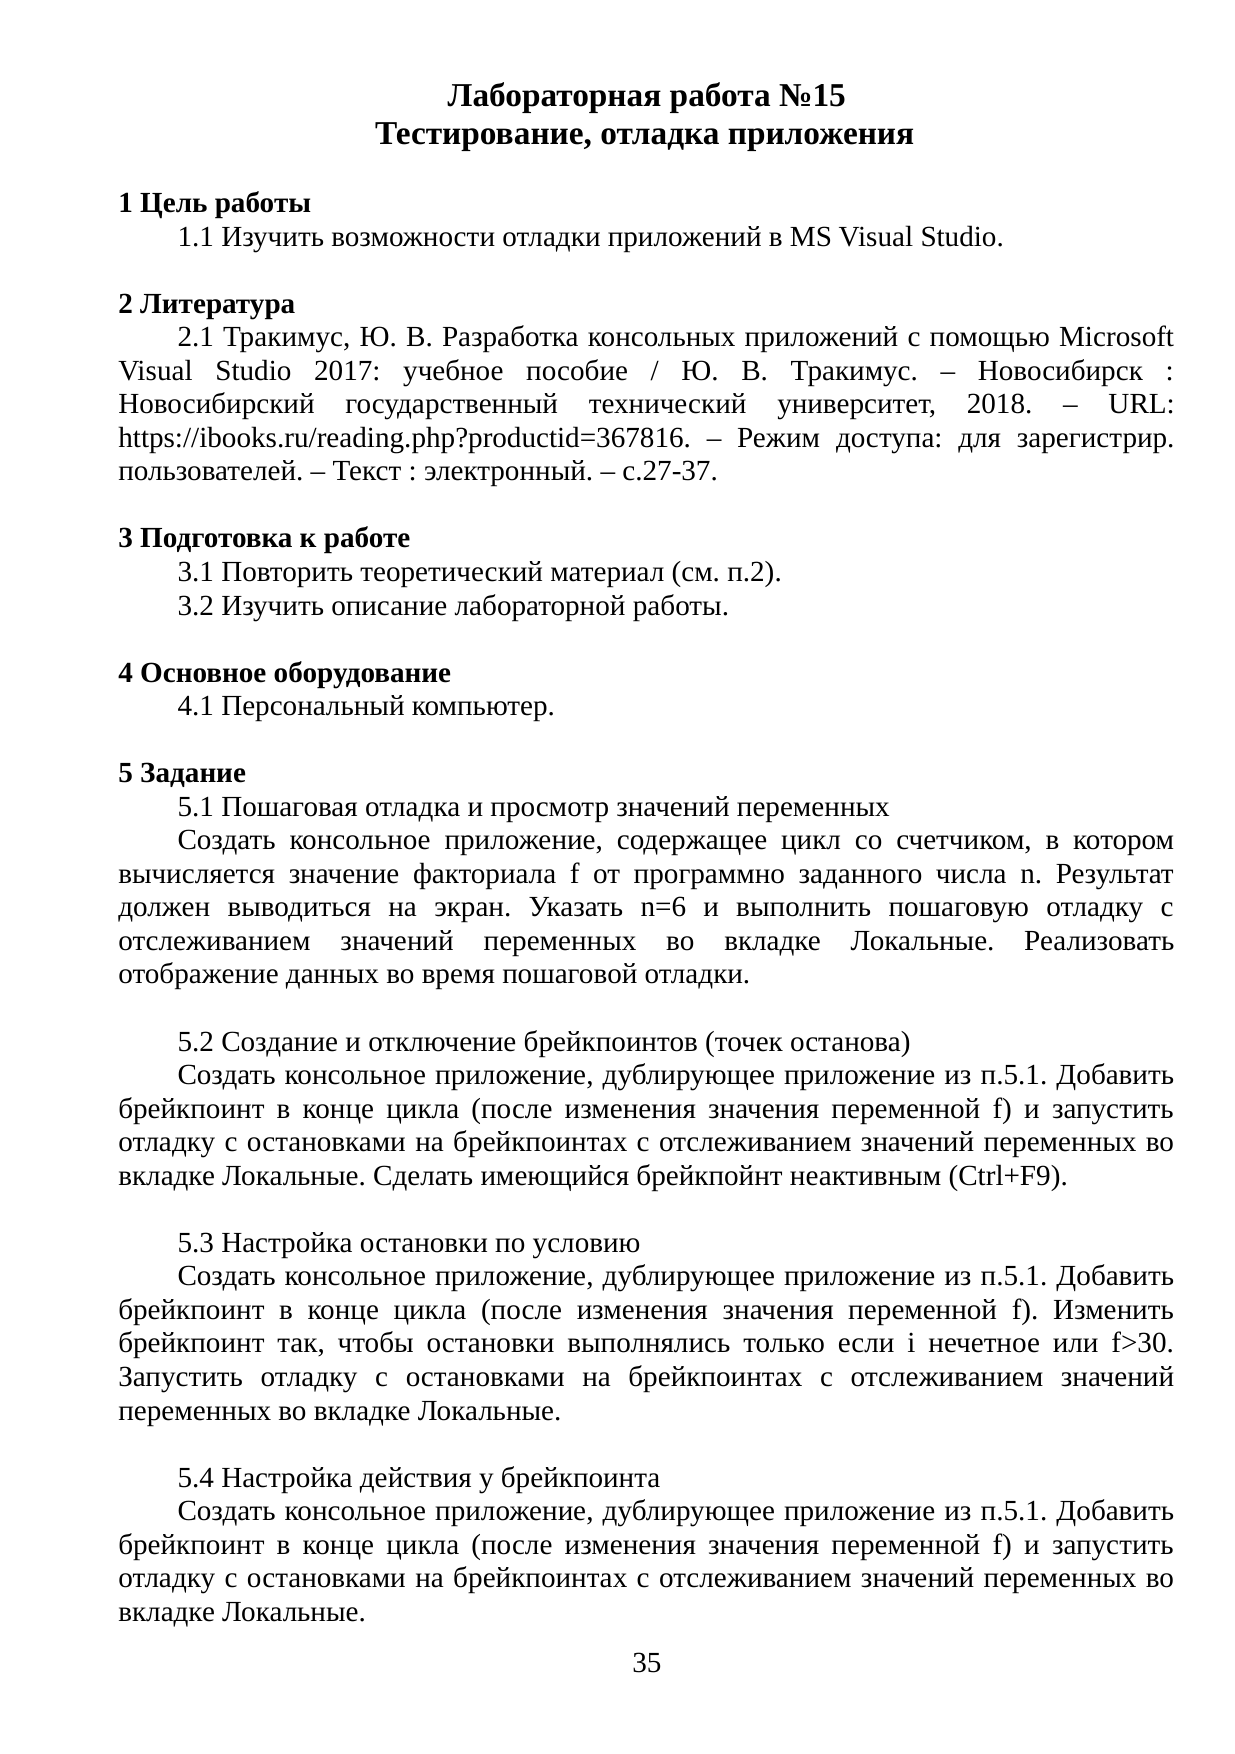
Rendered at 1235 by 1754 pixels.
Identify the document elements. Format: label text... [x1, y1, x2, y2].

text Тестирование, отладка приложения [118, 113, 1171, 152]
text 3 Подготовка к работе [118, 521, 1175, 554]
text 4 Основное оборудование [118, 655, 1175, 688]
text 2 Литература [118, 286, 1175, 319]
text 1.1 Изучить возможности отладки приложений в MS Visual Studio. [118, 219, 1175, 252]
text 3.1 Повторить теоретический материал (см. п.2). [118, 554, 1175, 588]
text 5.4 Настройка действия у брейкпоинта [118, 1460, 1175, 1493]
text 3.2 Изучить описание лабораторной работы. [118, 588, 1175, 621]
text Лабораторная работа №15 [118, 75, 1175, 113]
text 2.1 Тракимус, Ю. В. Разработка консольных приложений с помощью Microsoft Visual Studio 2017: учебное пособие / Ю. В. Тракимус. – Новосибирск : Новосибирский государственный технический университет, 2018. – URL: https://ibooks.ru/reading.php?productid=367816. – Режим доступа: для зарегистрир. пользователей. – Текст : электронный. – с.27-37. [118, 319, 1175, 487]
text 5 Задание [118, 755, 1175, 789]
text 4.1 Персональный компьютер. [118, 688, 1175, 722]
text 5.2 Создание и отключение брейкпоинтов (точек останова) [118, 1024, 1175, 1057]
text 5.3 Настройка остановки по условию [118, 1225, 1175, 1258]
text Создать консольное приложение, дублирующее приложение из п.5.1. Добавить брейкпоинт в конце цикла (после изменения значения переменной f) и запустить отладку с остановками на брейкпоинтах с отслеживанием значений переменных во вкладке Локальные. Сделать имеющийся брейкпойнт неактивным (Ctrl+F9). [118, 1057, 1175, 1191]
text 5.1 Пошаговая отладка и просмотр значений переменных [118, 789, 1175, 822]
text Создать консольное приложение, дублирующее приложение из п.5.1. Добавить брейкпоинт в конце цикла (после изменения значения переменной f). Изменить брейкпоинт так, чтобы остановки выполнялись только если i нечетное или f>30. Запустить отладку с остановками на брейкпоинтах с отслеживанием значений переменных во вкладке Локальные. [118, 1258, 1175, 1426]
text 1 Цель работы [118, 185, 1175, 219]
text Создать консольное приложение, содержащее цикл со счетчиком, в котором вычисляется значение факториала f от программно заданного числа n. Результат должен выводиться на экран. Указать n=6 и выполнить пошаговую отладку с отслеживанием значений переменных во вкладке Локальные. Реализовать отображение данных во время пошаговой отладки. [118, 822, 1175, 990]
text Создать консольное приложение, дублирующее приложение из п.5.1. Добавить брейкпоинт в конце цикла (после изменения значения переменной f) и запустить отладку с остановками на брейкпоинтах с отслеживанием значений переменных во вкладке Локальные. [118, 1493, 1175, 1627]
